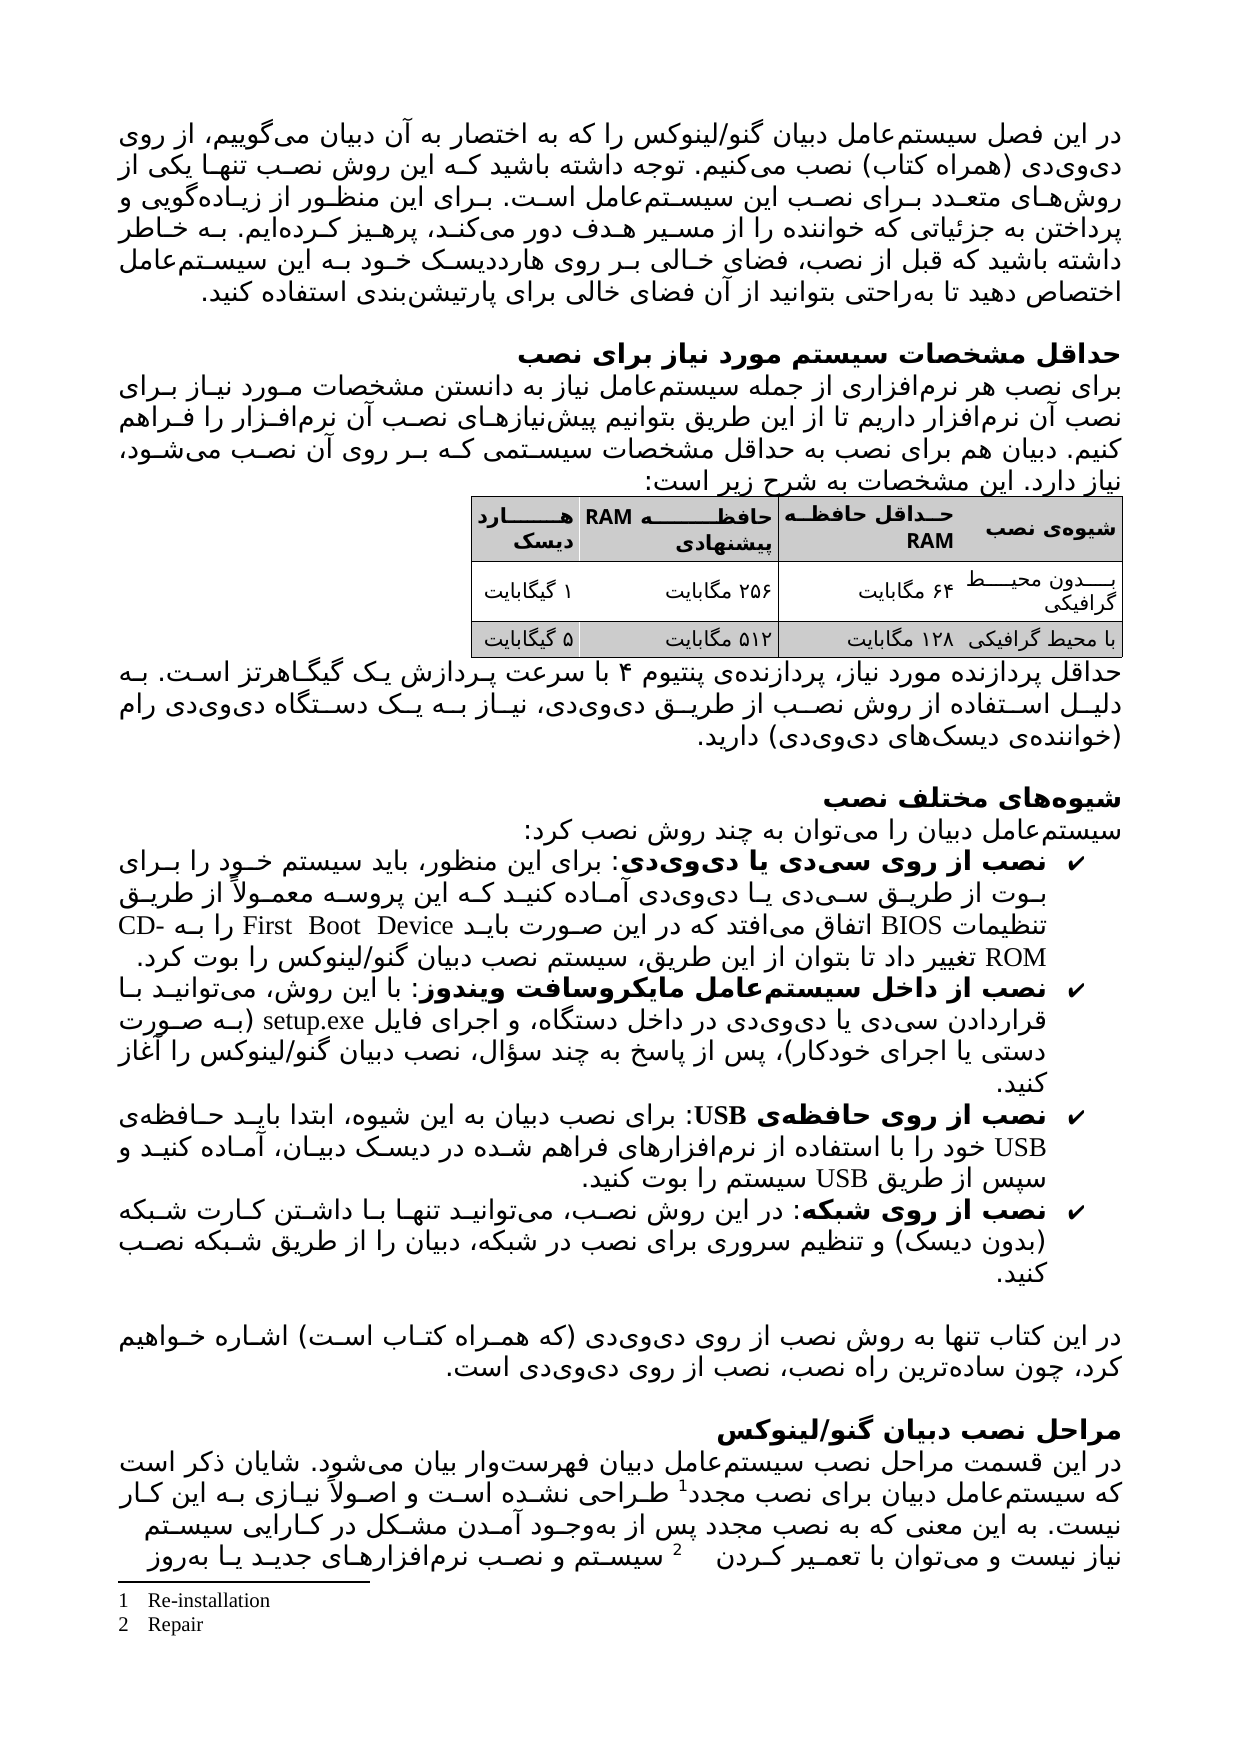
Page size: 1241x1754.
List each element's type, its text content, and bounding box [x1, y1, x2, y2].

table_cell ۲۵۶ مگابایت [580, 562, 778, 621]
text مراحل نصب دبیان گنو/لینوکس [118, 1414, 1122, 1446]
text برای نصب هر نرم‌افزاری از جمله سیستم‌عامل نیاز به دانستن مشخصات مورد نیاز برای نصب آن نرم‌افزار داریم تا از این طریق بتوانیم پیش‌نیازهای نصب آن نرم‌افزار را فراهم کنیم. دبیان هم برای نصب به حداقل مشخصات سیستمی که بر روی آن نصب می‌شود، نیاز دارد. این مشخصات به شرح زیر است: [118, 370, 1122, 496]
table_header شیوه‌ی نصب [960, 497, 1122, 561]
table_cell با محیط گرافیکی [960, 622, 1122, 657]
text Re-installation [118, 1588, 1122, 1612]
list نصب از داخل سیستم‌عامل مایکروسافت ویندوز: با این روش، می‌توانید با قراردادن سی‌دی یا دی‌وی‌دی در داخل دستگاه، و اجرای فایل setup.exe (به صورت دستی یا اجرای خودکار)، پس از پاسخ به چند سؤال، نصب دبیان گنو/‌لینوکس را آغاز کنید. [118, 972, 1084, 1099]
text در این فصل سیستم‌عامل دبیان گنو/لینوکس را که به اختصار به آن دبیان می‌گوییم، از روی دی‌وی‌دی (همراه کتاب) نصب می‌کنیم. توجه داشته باشید که این روش نصب تنها یکی از روش‌های متعدد برای نصب این سیستم‌عامل است. برای این منظور از زیاده‌گویی و پرداختن به جزئیاتی که خواننده را از مسیر هدف دور می‌کند، پرهیز کرده‌ایم. به خاطر داشته باشید که قبل از نصب، فضای خالی بر روی هارددیسک خود به این سیستم‌عامل اختصاص دهید تا به‌راحتی بتوانید از آن فضای خالی برای پارتیشن‌بندی استفاده کنید. [118, 118, 1122, 307]
text سیستم‌عامل دبیان را می‌توان به چند روش نصب کرد: [118, 814, 1122, 846]
text حداقل پردازنده مورد نیاز، پردازنده‌ی پنتیوم ۴ با سرعت پردازش یک گیگاهرتز است. به دلیل استفاده از روش نصب از طریق دی‌وی‌دی، نیاز به یک دستگاه دی‌وی‌دی رام (خواننده‌ی دیسک‌های دی‌وی‌دی) دارید. [118, 657, 1122, 751]
list نصب از روی شبکه: در این روش نصب، می‌توانید تنها با داشتن کارت شبکه (بدون دیسک) و تنظیم سروری برای نصب در شبکه، دبیان را از طریق شبکه نصب کنید. [118, 1194, 1084, 1289]
table_header حداقل حافظه RAM [779, 497, 960, 561]
list نصب از روی حافظه‌ی USB: برای نصب دبیان به این شیوه، ابتدا باید حافظه‌ی USB خود را با استفاده از نرم‌افزارهای فراهم شده در دیسک دبیان، آماده کنید و سپس از طریق USB سیستم را بوت کنید. [118, 1099, 1084, 1194]
table_cell ۱ گیگابایت [472, 562, 579, 621]
text حداقل مشخصات سیستم مورد نیاز برای نصب [118, 339, 1122, 370]
text در این قسمت مراحل نصب سیستم‌عامل دبیان فهرست‌وار بیان می‌شود. شایان ذکر است که سیستم‌عامل دبیان برای نصب مجدد طراحی نشده است و اصولاً نیازی به این کار نیست. به این معنی که به نصب مجدد پس از به‌وجود آمدن مشکل در کارایی سیستم نیاز نیست و می‌توان با تعمیر کردن سیستم و نصب نرم‌افزارهای جدید یا به‌روز شده از داخل سیستم‌عامل، آنرا بدون نیاز به نصب مجدد، به‌روز کرد یا مشکل به وجود آمده را برطرف کرد. [118, 1446, 1122, 1572]
table_cell ۱۲۸ مگابایت [779, 622, 960, 657]
table_header هارد دیسک [472, 497, 579, 561]
text شیوه‌های مختلف نصب [118, 783, 1122, 814]
table_cell بدون محیط گرافیکی [960, 562, 1122, 621]
list نصب از روی سی‌دی یا دی‌وی‌دی: برای این منظور، باید سیستم خود را برای بوت از طریق سی‌دی یا دی‌وی‌دی آماده کنید که این پروسه معمولاً از طریق تنظیمات BIOS اتفاق می‌افتد که در این صورت باید First Boot Device را به CD-ROM تغییر داد تا بتوان از این طریق، سیستم نصب دبیان گنو/‌لینوکس را بوت کرد. [118, 846, 1084, 972]
table_cell ۵ گیگابایت [472, 622, 579, 657]
table_cell ۶۴ مگابایت [779, 562, 960, 621]
text Repair [118, 1612, 1122, 1636]
table_cell ۵۱۲ مگابایت [580, 622, 778, 657]
table_header حافظه RAM پیشنهادی [580, 497, 778, 561]
text در این کتاب تنها به روش نصب از روی دی‌وی‌دی (که همراه کتاب است) اشاره خواهیم کرد، چون ساده‌ترین راه نصب، نصب از روی دی‌وی‌دی است. [118, 1320, 1122, 1383]
